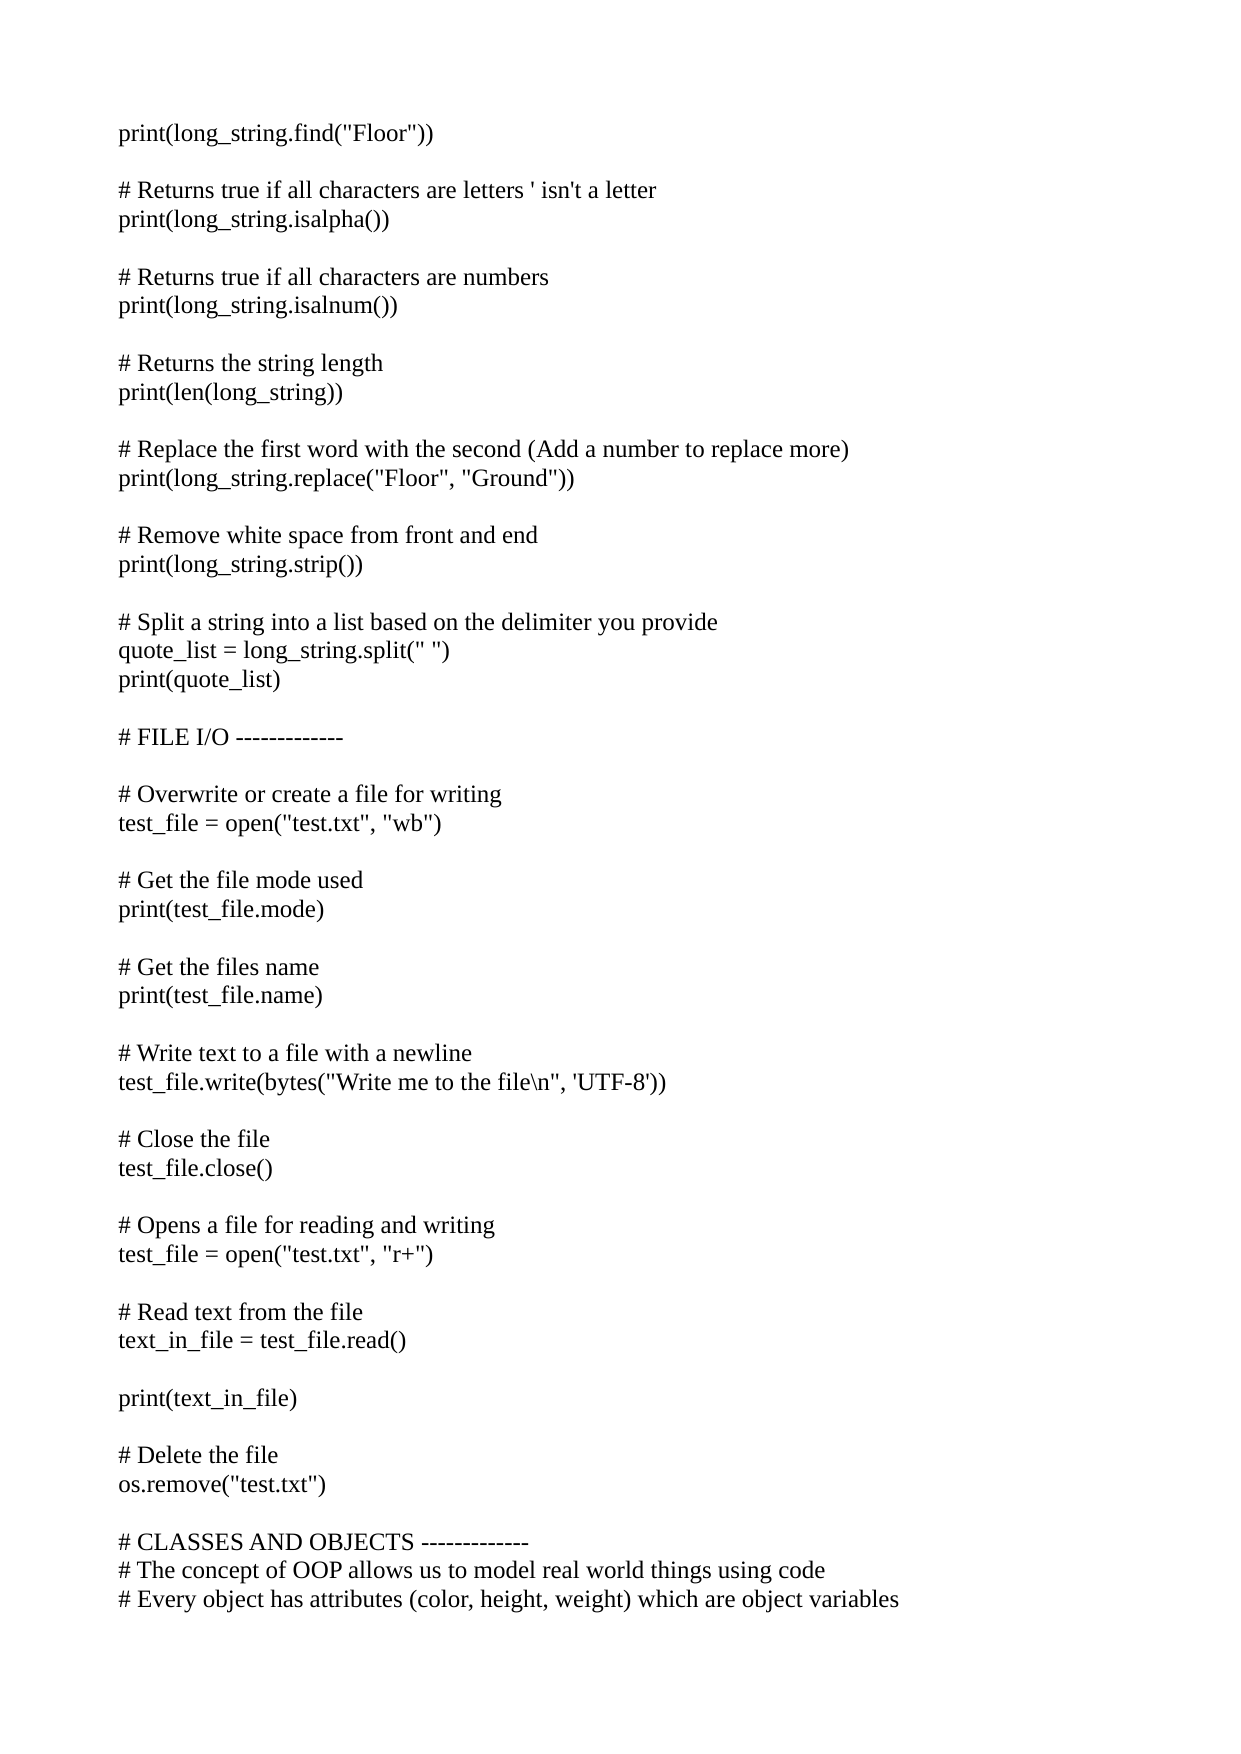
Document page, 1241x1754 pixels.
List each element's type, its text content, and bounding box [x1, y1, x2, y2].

text print(long_string.isalnum()) [118, 291, 1122, 319]
text # Close the file [118, 1124, 1122, 1153]
text # Returns true if all characters are letters ' isn't a letter [118, 176, 1122, 204]
text # Returns the string length [118, 348, 1122, 377]
text # Every object has attributes (color, height, weight) which are object variables [118, 1584, 1122, 1613]
text # Remove white space from front and end [118, 521, 1122, 549]
text print(len(long_string)) [118, 377, 1122, 406]
text print(long_string.replace("Floor", "Ground")) [118, 463, 1122, 492]
text print(quote_list) [118, 664, 1122, 693]
text quote_list = long_string.split(" ") [118, 636, 1122, 664]
text # Opens a file for reading and writing [118, 1211, 1122, 1239]
text text_in_file = test_file.read() [118, 1326, 1122, 1354]
text print(long_string.strip()) [118, 549, 1122, 578]
text # Returns true if all characters are numbers [118, 262, 1122, 291]
text os.remove("test.txt") [118, 1469, 1122, 1498]
text # The concept of OOP allows us to model real world things using code [118, 1556, 1122, 1584]
text # Write text to a file with a newline [118, 1038, 1122, 1067]
text # Delete the file [118, 1441, 1122, 1469]
text test_file.write(bytes("Write me to the file\n", 'UTF-8')) [118, 1067, 1122, 1096]
text # Get the files name [118, 952, 1122, 981]
text print(test_file.name) [118, 981, 1122, 1009]
text test_file = open("test.txt", "wb") [118, 808, 1122, 837]
text print(long_string.isalpha()) [118, 204, 1122, 233]
text test_file.close() [118, 1153, 1122, 1182]
text # Split a string into a list based on the delimiter you provide [118, 607, 1122, 636]
text # Overwrite or create a file for writing [118, 779, 1122, 808]
text print(long_string.find("Floor")) [118, 118, 1122, 147]
text # Replace the first word with the second (Add a number to replace more) [118, 434, 1122, 463]
text # Get the file mode used [118, 866, 1122, 894]
text print(text_in_file) [118, 1383, 1122, 1412]
text # CLASSES AND OBJECTS ------------- [118, 1527, 1122, 1556]
text test_file = open("test.txt", "r+") [118, 1239, 1122, 1268]
text # FILE I/O ------------- [118, 722, 1122, 751]
text # Read text from the file [118, 1297, 1122, 1326]
text print(test_file.mode) [118, 894, 1122, 923]
